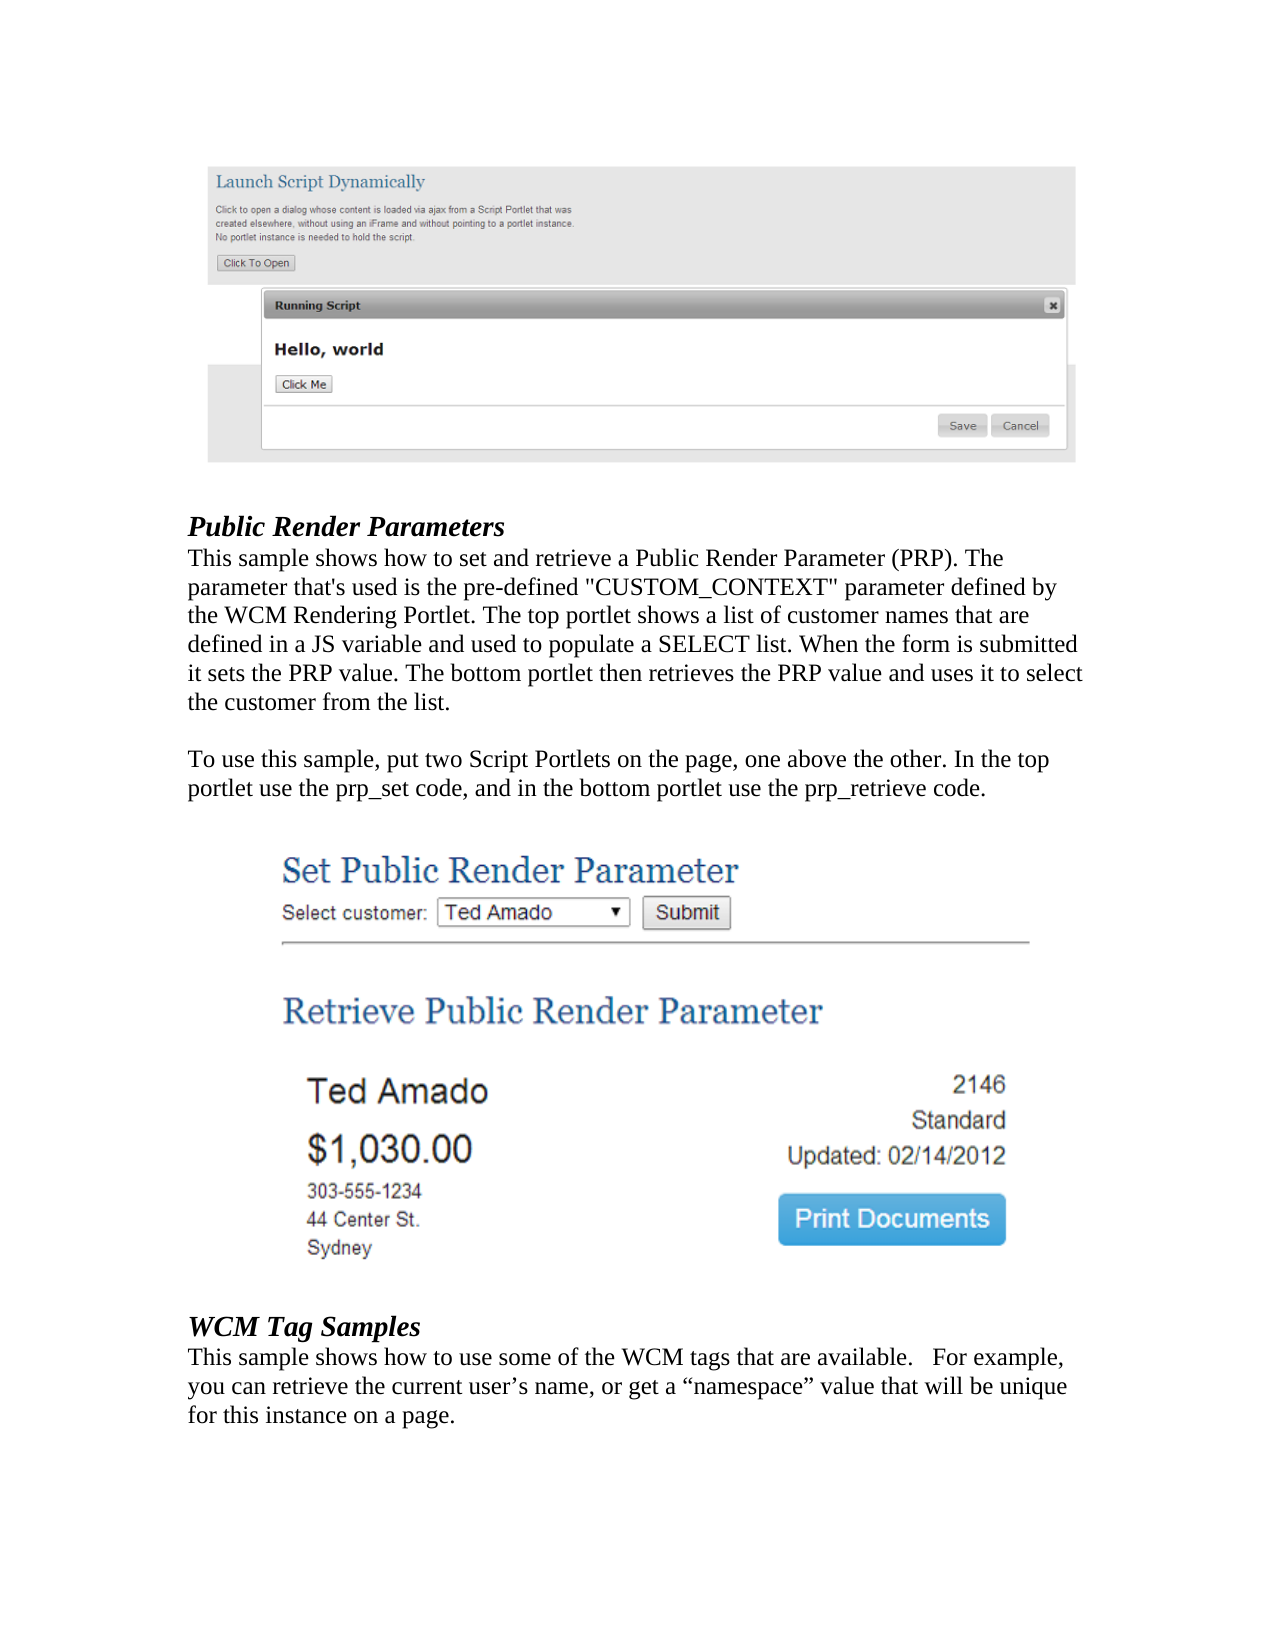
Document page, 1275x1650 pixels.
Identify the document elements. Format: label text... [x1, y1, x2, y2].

text To use this sample, put two Script Portlets on the page, one above the other. In the top [187, 744, 1087, 773]
text This sample shows how to use some of the WCM tags that are available. For example, you can retrieve the current user’s name, or get a “namespace” value that will be unique for this instance on a page. [187, 1342, 1087, 1428]
picture [189, 151, 1085, 479]
text This sample shows how to set and retrieve a Public Render Parameter (PRP). The [187, 543, 1087, 572]
text Public Render Parameters [187, 509, 1087, 543]
text portlet use the prp_set code, and in the bottom portlet use the prp_retrieve code. [187, 773, 1087, 802]
text WCM Tag Samples [187, 1309, 1087, 1342]
picture [189, 831, 1085, 1308]
text parameter that's used is the pre-defined "CUSTOM_CONTEXT" parameter defined by the WCM Rendering Portlet. The top portlet shows a list of customer names that are defined in a JS variable and used to populate a SELECT list. When the form is submitted it sets the PRP value. The bottom portlet then retrieves the PRP value and uses it to select the customer from the list. [187, 572, 1087, 715]
